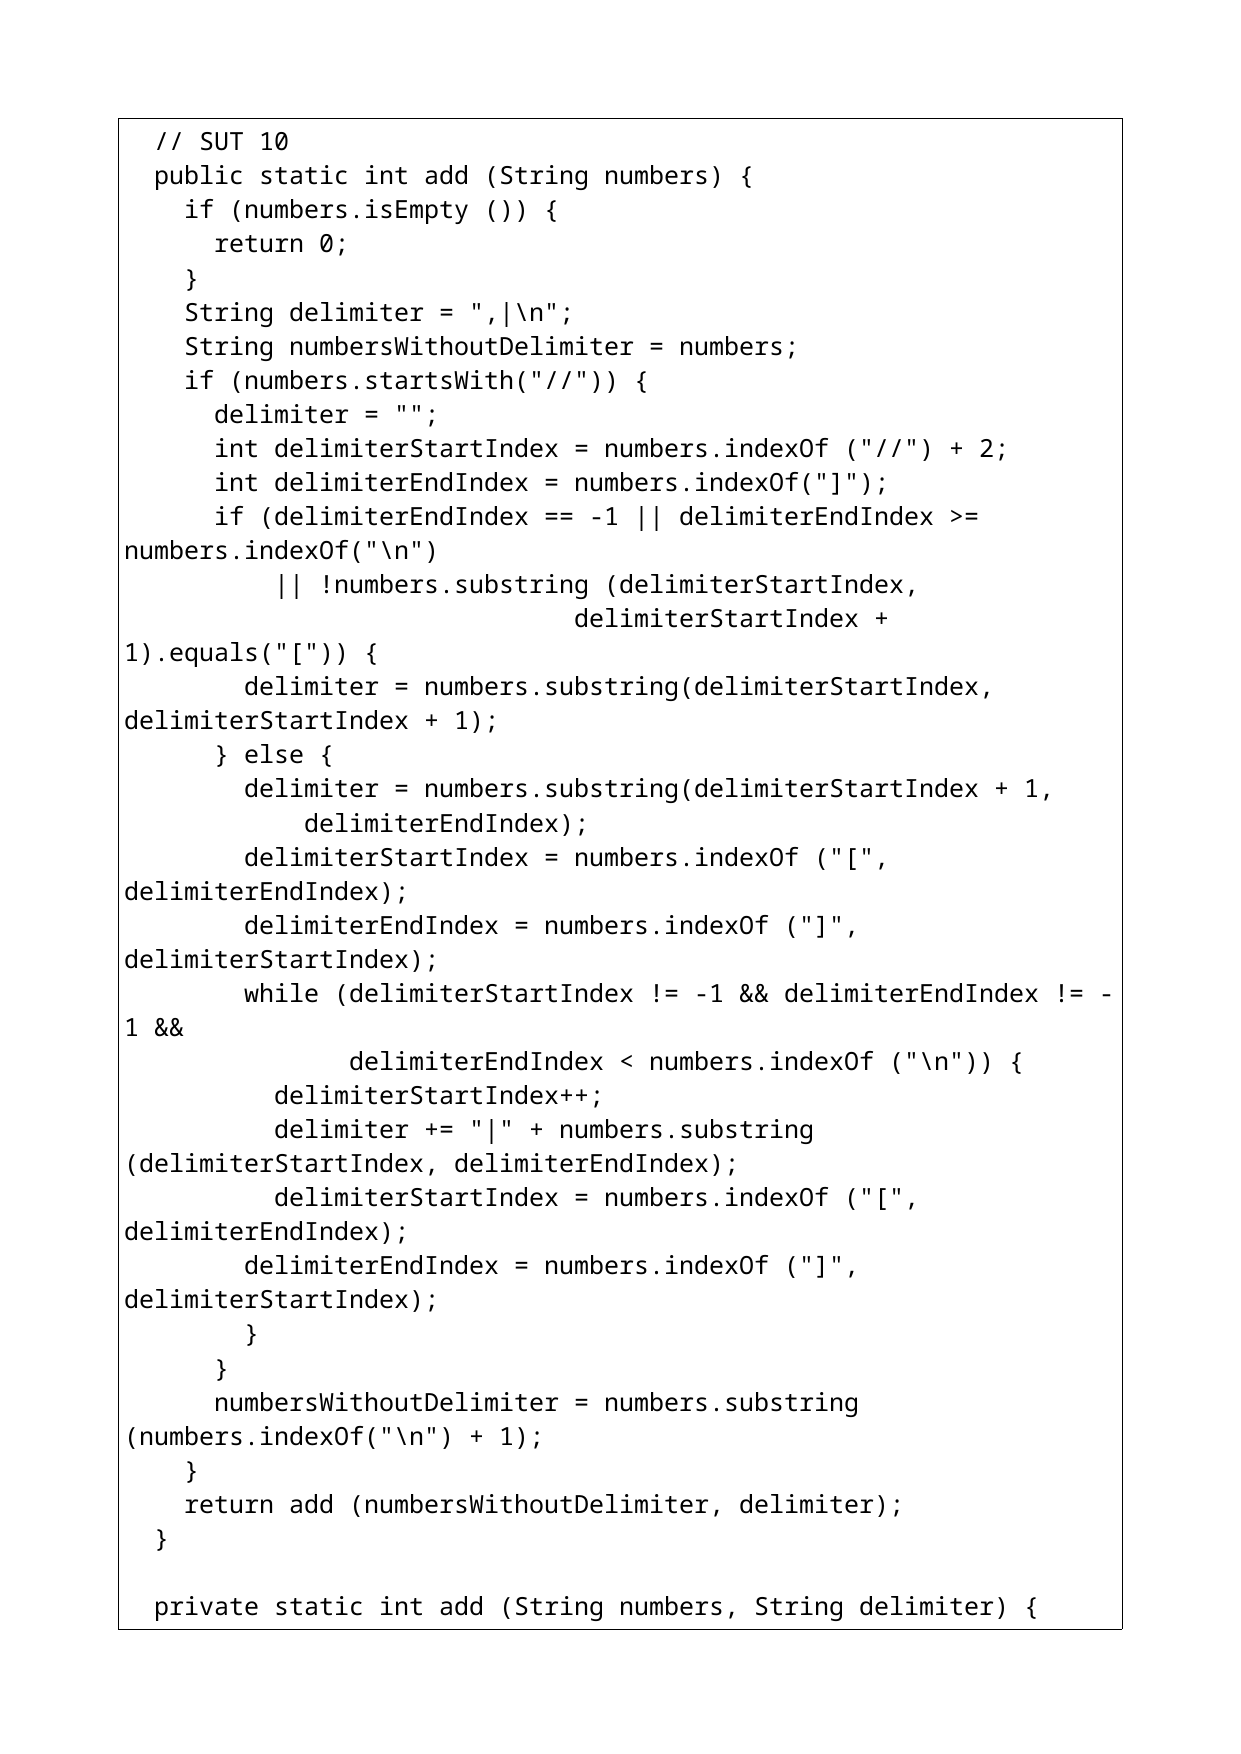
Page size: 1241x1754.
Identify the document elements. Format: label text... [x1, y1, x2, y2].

table_header // SUT 10 public static int add (String numbers) { if (numbers.isEmpty ()) { return 0; } String delimiter = ",|\n"; String numbersWithoutDelimiter = numbers; if (numbers.startsWith("//")) { delimiter = ""; int delimiterStartIndex = numbers.indexOf ("//") + 2; int delimiterEndIndex = numbers.indexOf("]"); if (delimiterEndIndex == -1 || delimiterEndIndex >= numbers.indexOf("\n") || !numbers.substring (delimiterStartIndex, delimiterStartIndex + 1).equals("[")) { delimiter = numbers.substring(delimiterStartIndex, delimiterStartIndex + 1); } else { delimiter = numbers.substring(delimiterStartIndex + 1, delimiterEndIndex); delimiterStartIndex = numbers.indexOf ("[", delimiterEndIndex); delimiterEndIndex = numbers.indexOf ("]", delimiterStartIndex); while (delimiterStartIndex != -1 && delimiterEndIndex != -1 && delimiterEndIndex < numbers.indexOf ("\n")) { delimiterStartIndex++; delimiter += "|" + numbers.substring (delimiterStartIndex, delimiterEndIndex); delimiterStartIndex = numbers.indexOf ("[", delimiterEndIndex); delimiterEndIndex = numbers.indexOf ("]", delimiterStartIndex); } } numbersWithoutDelimiter = numbers.substring (numbers.indexOf("\n") + 1); } return add (numbersWithoutDelimiter, delimiter); } private static int add (String numbers, String delimiter) { [119, 119, 1122, 1628]
